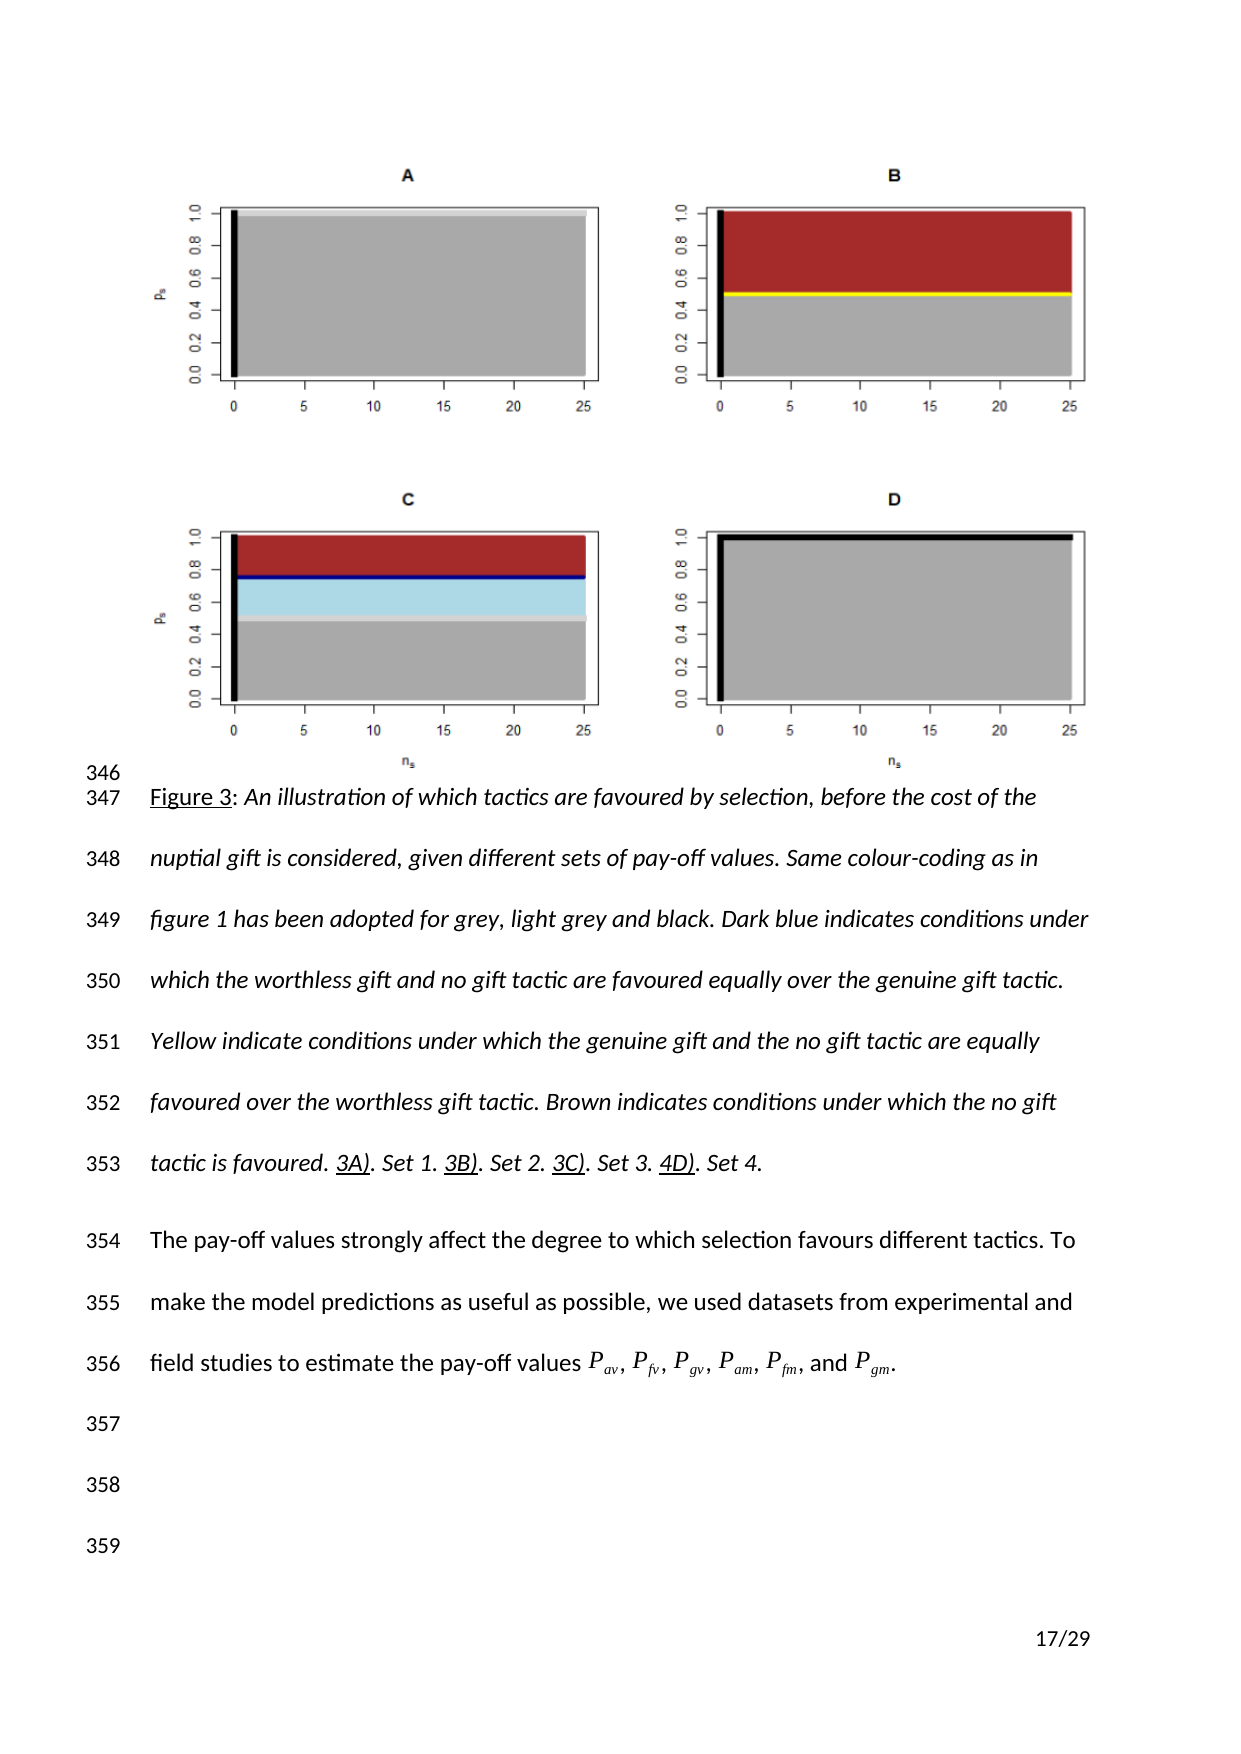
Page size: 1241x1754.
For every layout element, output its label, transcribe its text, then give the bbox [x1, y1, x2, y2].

text The pay-off values strongly affect the degree to which selection favours different tactics. To make the model predictions as useful as possible, we used datasets from experimental and field studies to estimate the pay-off values , , , , , and . [150, 1225, 1090, 1378]
picture [150, 150, 1091, 781]
text Figure 3: An illustration of which tactics are favoured by selection, before the cost of the nuptial gift is considered, given different sets of pay-off values. Same colour-coding as in figure 1 has been adopted for grey, light grey and black. Dark blue indicates conditions under which the worthless gift and no gift tactic are favoured equally over the genuine gift tactic. Yellow indicate conditions under which the genuine gift and the no gift tactic are equally favoured over the worthless gift tactic. Brown indicates conditions under which the no gift tactic is favoured. 3A). Set 1. 3B). Set 2. 3C). Set 3. 4D). Set 4. [150, 781, 1090, 1177]
